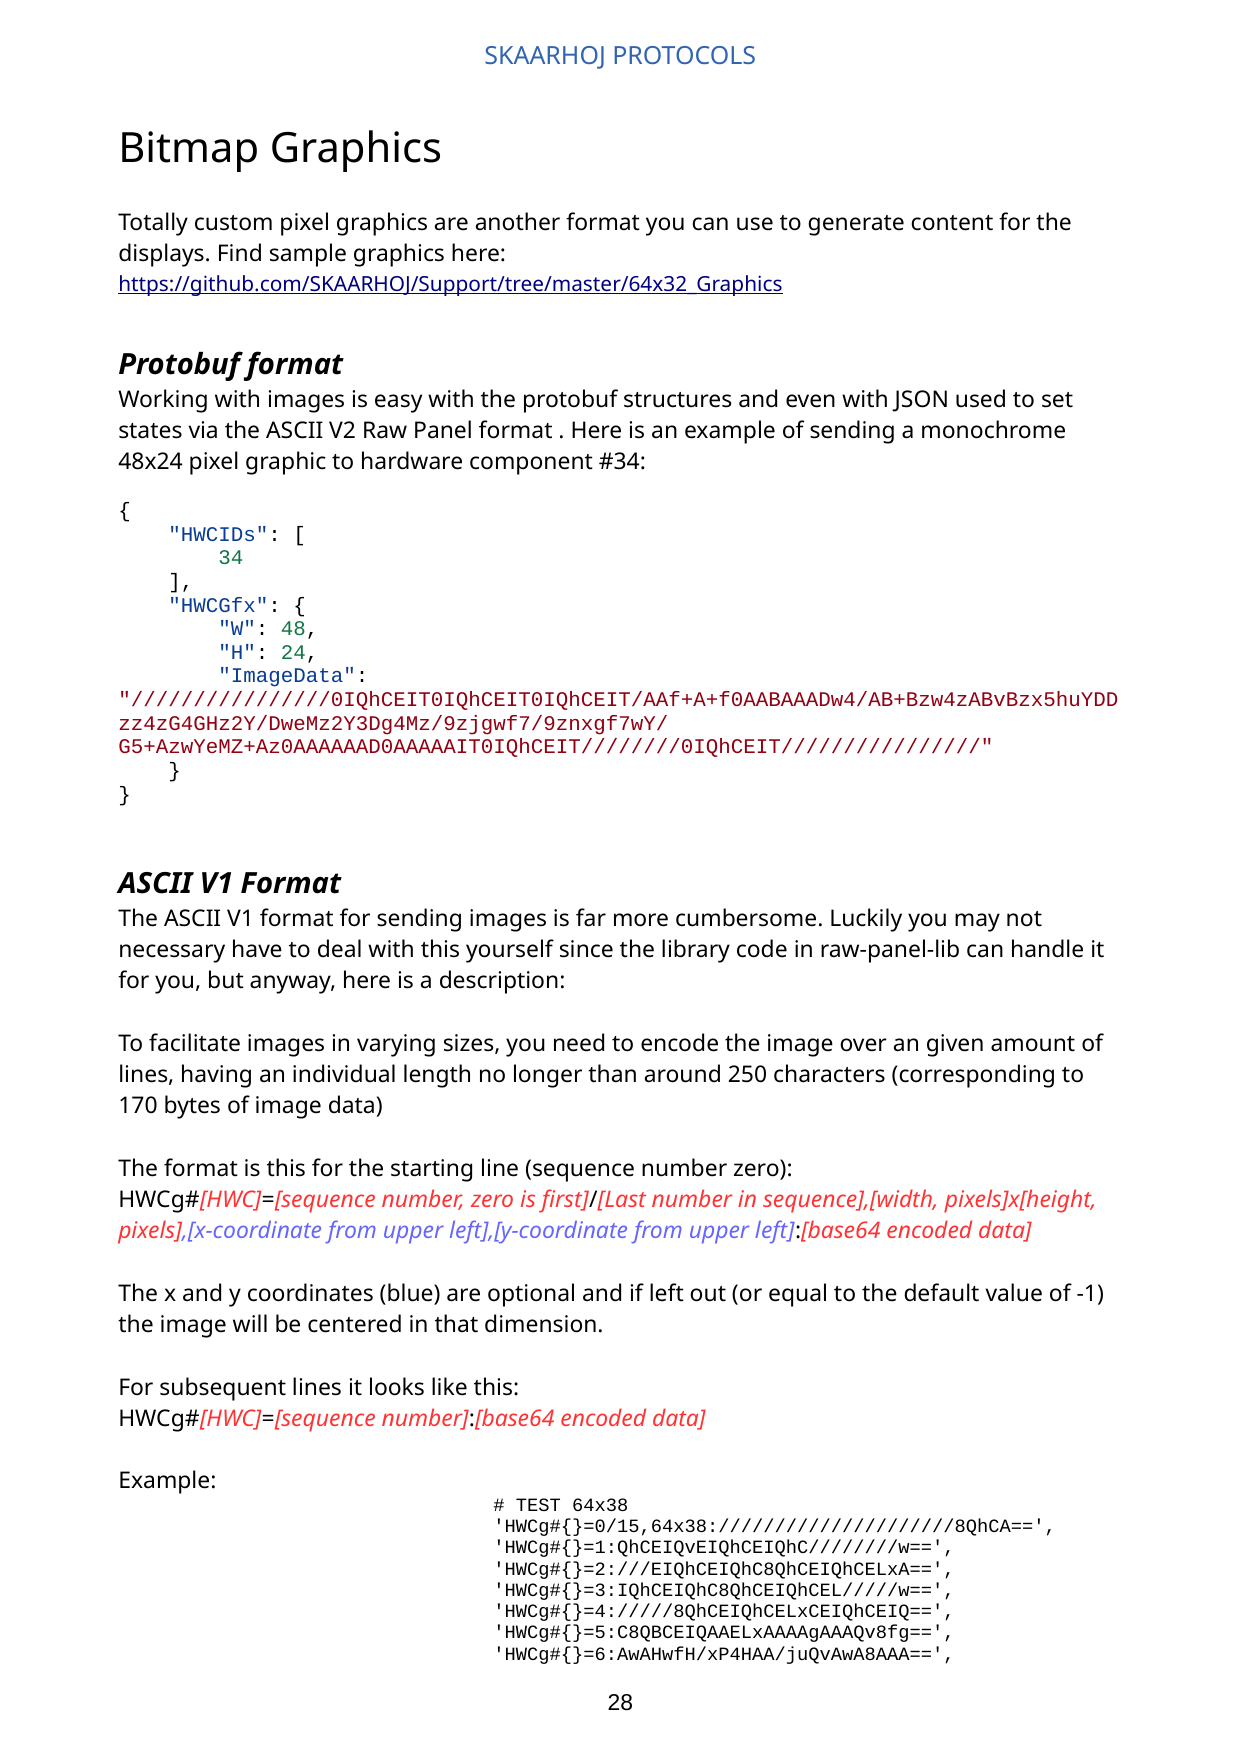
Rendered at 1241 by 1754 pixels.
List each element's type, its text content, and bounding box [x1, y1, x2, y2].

text 'HWCg#{}=2:///EIQhCEIQhC8QhCEIQhCELxA==', [118, 1559, 1122, 1581]
subtitle Protobuf format [118, 343, 1122, 383]
text The format is this for the starting line (sequence number zero): [118, 1152, 1122, 1183]
text 'HWCg#{}=3:IQhCEIQhC8QhCEIQhCEL/////w==', [118, 1581, 1122, 1602]
text Example: [118, 1464, 1122, 1496]
text https://github.com/SKAARHOJ/Support/tree/master/64x32_Graphics [118, 269, 1122, 297]
subtitle ASCII V1 Format [118, 862, 1122, 902]
text 'HWCg#{}=5:C8QBCEIQAAELxAAAAgAAAQv8fg==', [118, 1623, 1122, 1644]
text For subsequent lines it looks like this: [118, 1371, 1122, 1402]
text The ASCII V1 format for sending images is far more cumbersome. Luckily you may not necessary have to deal with this yourself since the library code in raw-panel-lib can handle it for you, but anyway, here is a description: [118, 902, 1122, 996]
text 'HWCg#{}=1:QhCEIQvEIQhCEIQhC////////w==', [118, 1538, 1122, 1559]
text The x and y coordinates (blue) are optional and if left out (or equal to the default value of -1) the image will be centered in that dimension. [118, 1277, 1122, 1339]
text HWCg#[HWC]=[sequence number, zero is first]/[Last number in sequence],[width, pixels]x[height, pixels],[x-coordinate from upper left],[y-coordinate from upper left]:[base64 encoded data] [118, 1183, 1122, 1246]
text HWCg#[HWC]=[sequence number]:[base64 encoded data] [118, 1402, 1122, 1433]
text 'HWCg#{}=4://///8QhCEIQhCELxCEIQhCEIQ==', [118, 1602, 1122, 1623]
text "ImageData": "////////////////0IQhCEIT0IQhCEIT0IQhCEIT/AAf+A+f0AABAAADw4/AB+Bzw4zABvBzx5huYDDzz4zG4GHz2Y/DweMz2Y3Dg4Mz/9zjgwf7/9znxgf7wY/G5+AzwYeMZ+Az0AAAAAAD0AAAAAIT0IQhCEIT////////0IQhCEIT////////////////" [118, 666, 1122, 760]
text Totally custom pixel graphics are another format you can use to generate content for the displays. Find sample graphics here: [118, 206, 1122, 269]
text 'HWCg#{}=6:AwAHwfH/xP4HAA/juQvAwA8AAA==', [118, 1644, 1122, 1666]
text "H": 24, [118, 642, 1122, 666]
text Bitmap Graphics [118, 118, 1122, 175]
text } [118, 784, 1122, 807]
text 'HWCg#{}=0/15,64x38://///////////////////8QhCA==', [118, 1517, 1122, 1538]
text ], [118, 571, 1122, 594]
text 34 [118, 547, 1122, 571]
text "W": 48, [118, 618, 1122, 642]
text } [118, 760, 1122, 784]
text # TEST 64x38 [118, 1496, 1122, 1517]
text "HWCIDs": [ [118, 524, 1122, 547]
text { [118, 500, 1122, 524]
text Working with images is easy with the protobuf structures and even with JSON used to set states via the ASCII V2 Raw Panel format . Here is an example of sending a monochrome 48x24 pixel graphic to hardware component #34: [118, 383, 1122, 476]
text To facilitate images in varying sizes, you need to encode the image over an given amount of lines, having an individual length no longer than around 250 characters (corresponding to 170 bytes of image data) [118, 1027, 1122, 1121]
text "HWCGfx": { [118, 594, 1122, 618]
